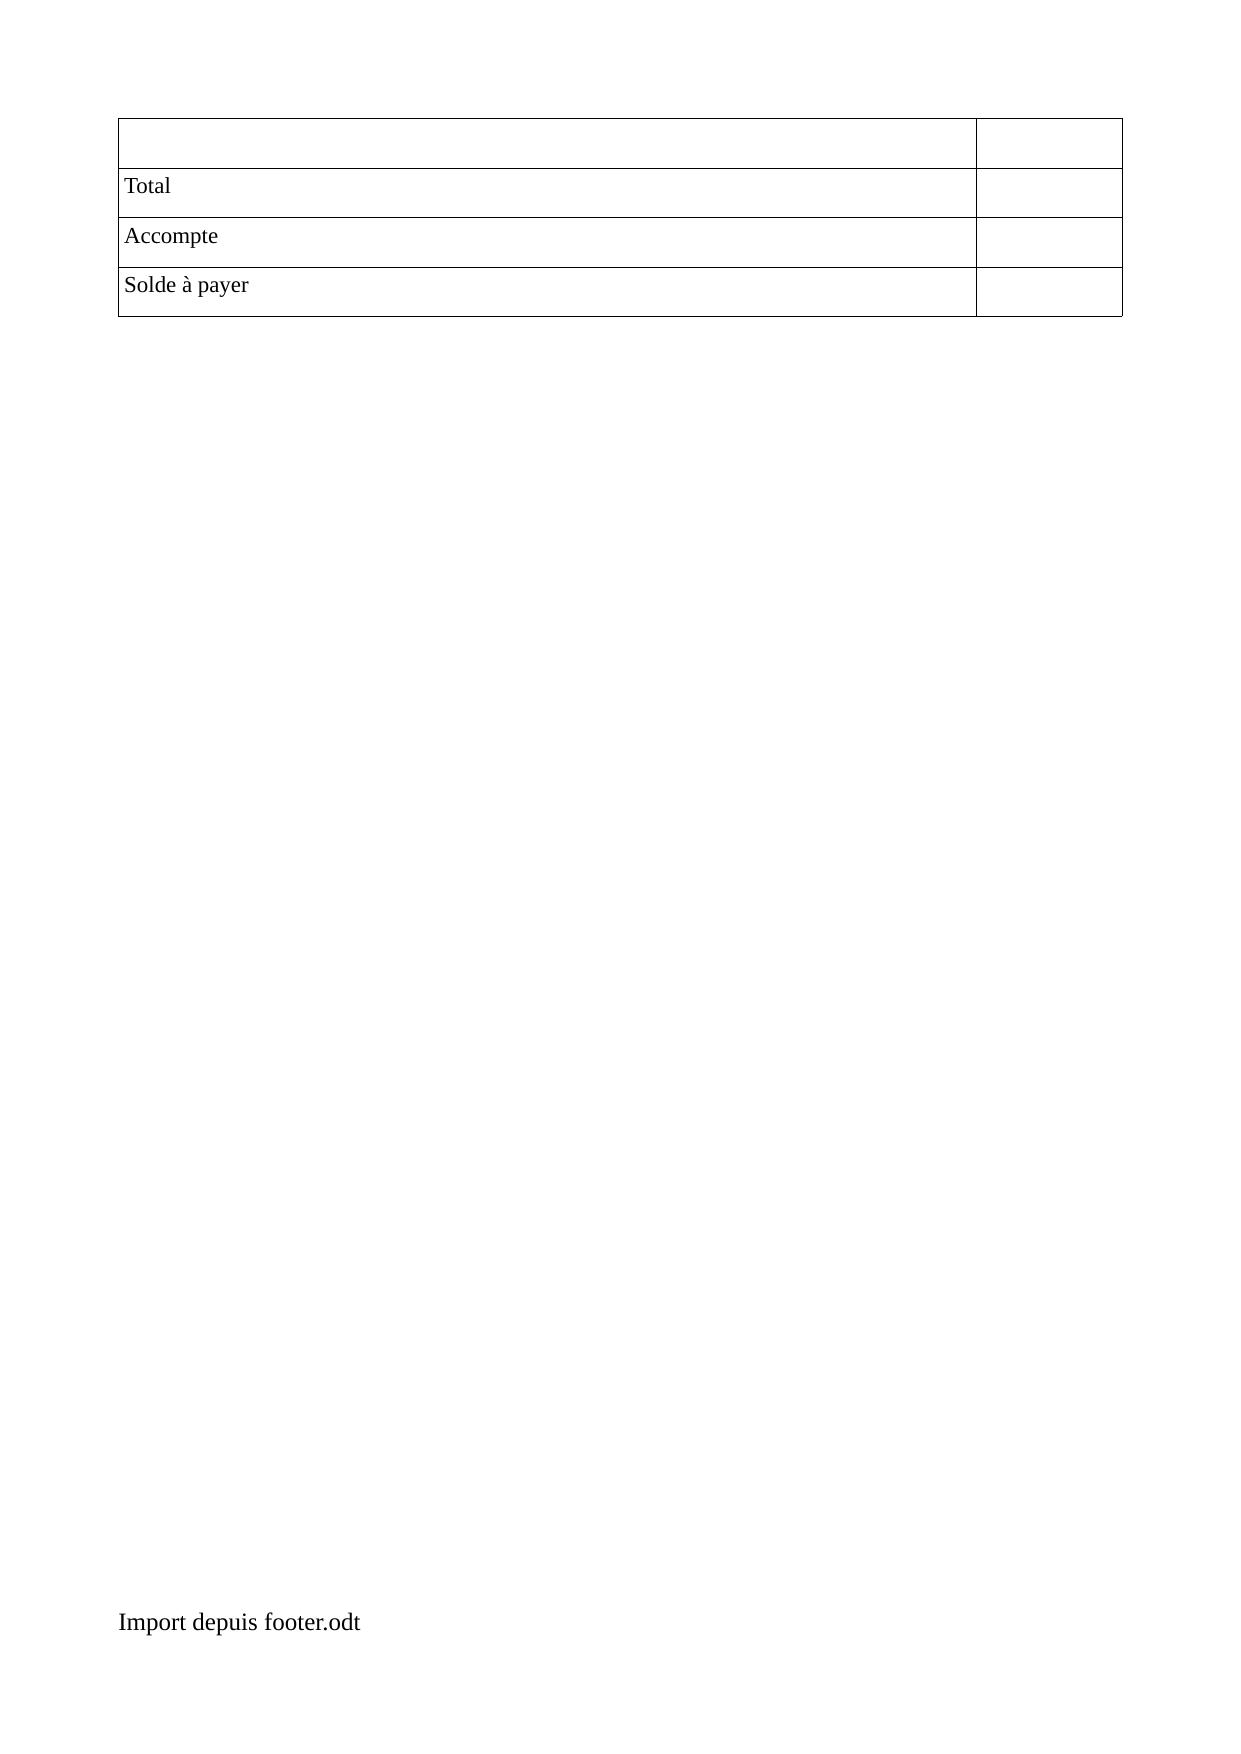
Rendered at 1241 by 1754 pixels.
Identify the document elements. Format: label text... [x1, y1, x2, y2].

table_cell [977, 268, 1122, 316]
table_cell [119, 119, 976, 168]
table_cell [977, 218, 1122, 267]
table_cell [977, 169, 1122, 217]
table_cell Solde à payer [119, 268, 976, 316]
table_cell [977, 119, 1122, 168]
table_cell Total [119, 169, 976, 217]
table_cell Accompte [119, 218, 976, 267]
